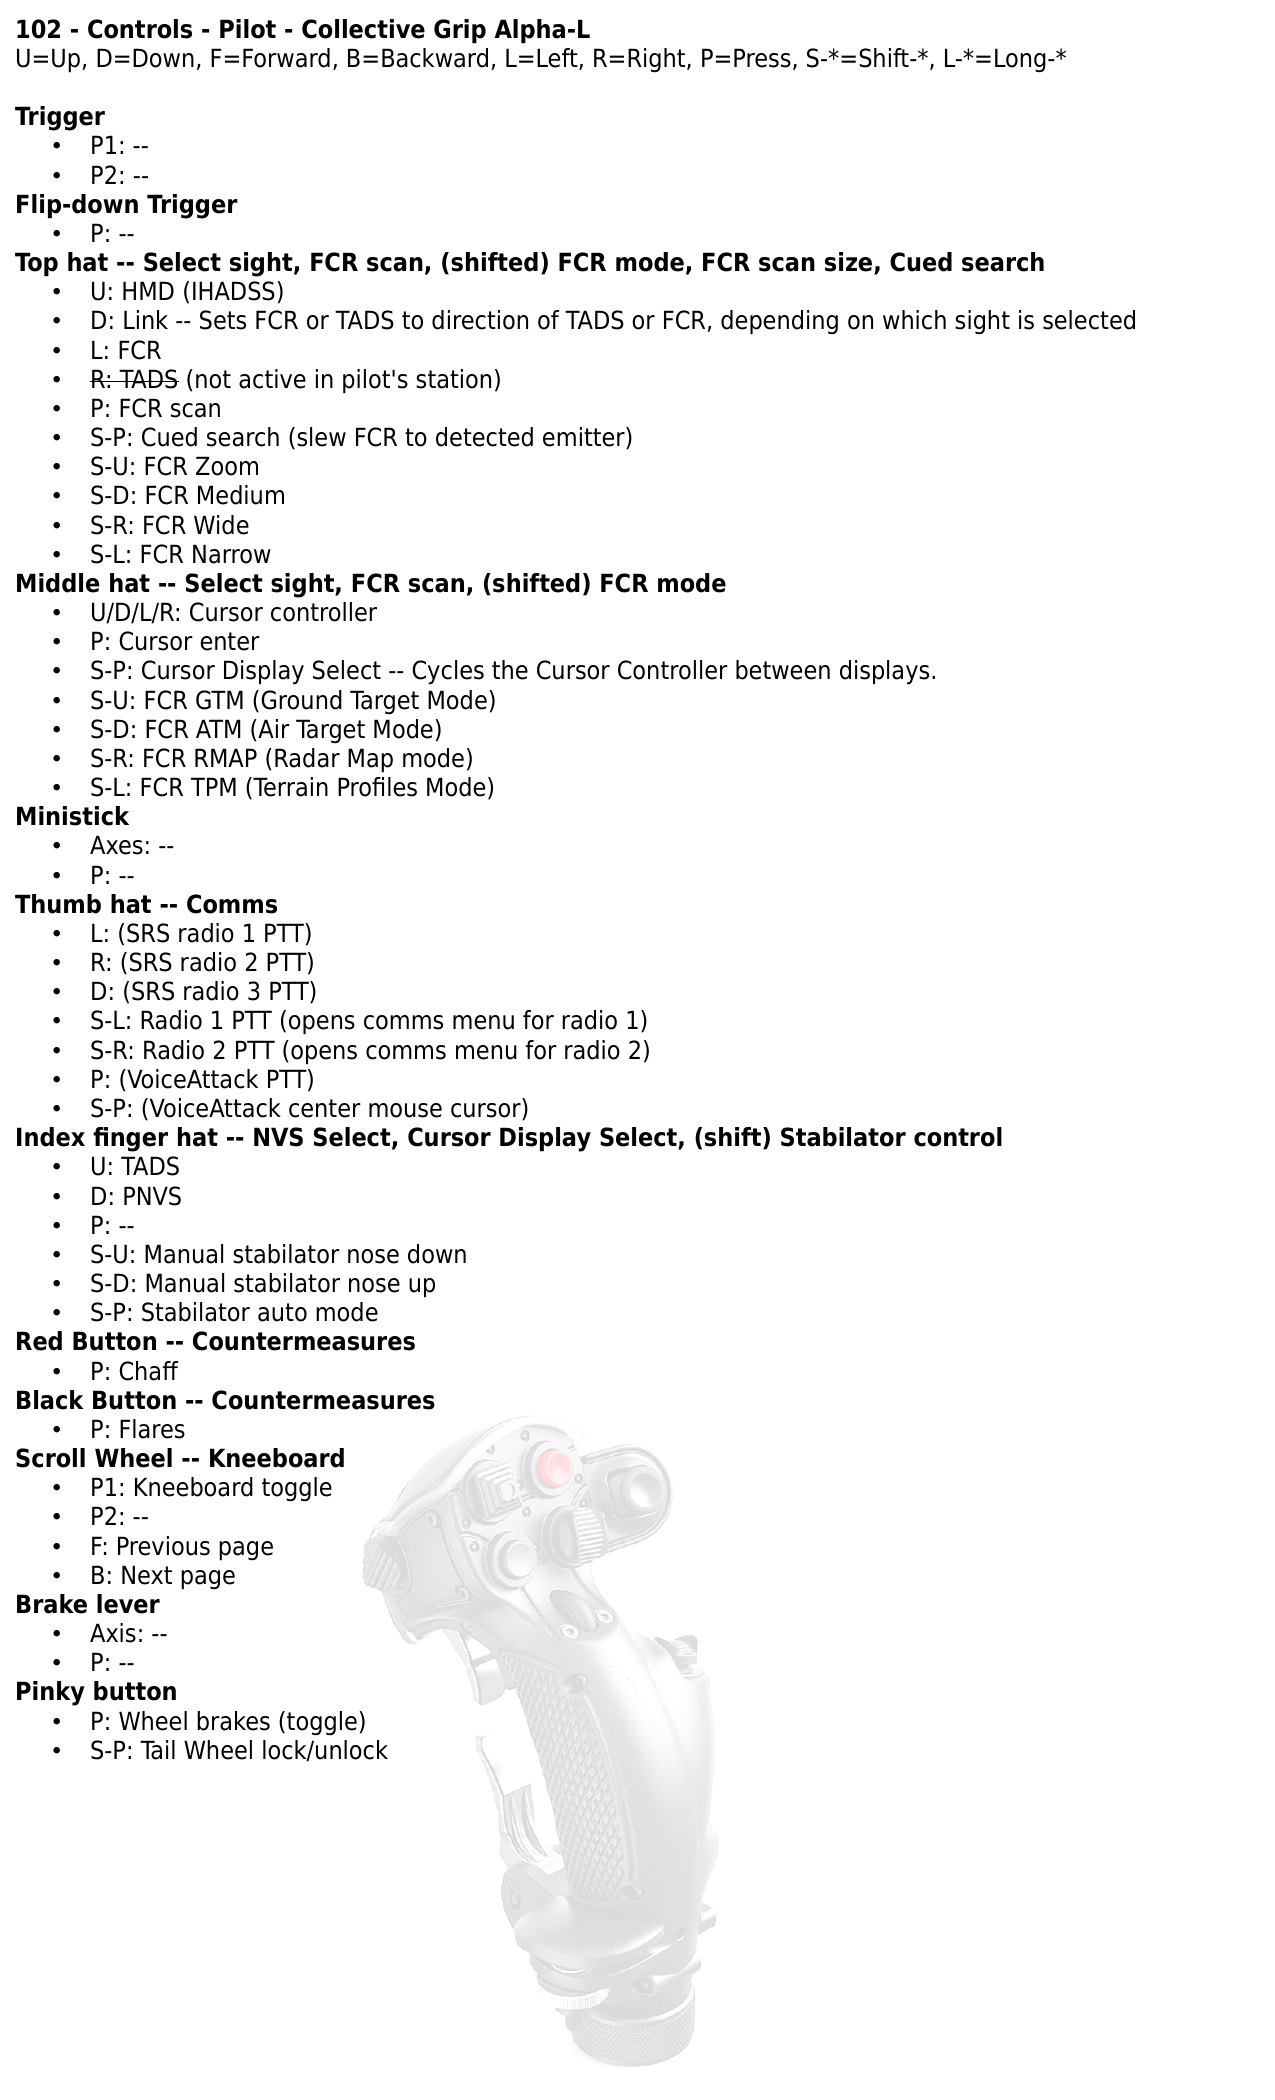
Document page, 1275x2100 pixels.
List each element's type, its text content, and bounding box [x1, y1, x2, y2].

list S-L: FCR TPM (Terrain Profiles Mode) [52, 773, 1260, 802]
list U: TADS [52, 1152, 1260, 1182]
list U: HMD (IHADSS) [52, 277, 1260, 307]
list Axis: -- [52, 1619, 230, 1648]
list F: Previous page [1045, 1532, 1260, 1561]
text [1045, 1677, 1260, 1707]
list D: PNVS [52, 1182, 1260, 1211]
list U/D/L/R: Cursor controller [52, 598, 1260, 627]
list P: Cursor enter [52, 627, 1260, 657]
list S-D: FCR ATM (Air Target Mode) [52, 715, 1260, 744]
list [1045, 1415, 1260, 1444]
list S-D: FCR Medium [52, 482, 1260, 511]
list [1045, 1619, 1260, 1648]
list F: Previous page [52, 1532, 230, 1561]
text Index finger hat -- NVS Select, Cursor Display Select, (shift) Stabilator control [15, 1123, 1260, 1152]
list P: -- [52, 861, 1260, 890]
list P: Wheel brakes (toggle) [1045, 1707, 1260, 1736]
list P1: Kneeboard toggle [1045, 1473, 1260, 1502]
list L: (SRS radio 1 PTT) [52, 919, 1260, 948]
list B: Next page [52, 1561, 230, 1590]
text Trigger [15, 102, 1260, 132]
list S-U: FCR GTM (Ground Target Mode) [52, 686, 1260, 715]
text Black Button -- Countermeasures [1045, 1386, 1260, 1415]
list S-P: Stabilator auto mode [52, 1298, 1260, 1327]
text Middle hat -- Select sight, FCR scan, (shifted) FCR mode [15, 569, 1260, 598]
list P: -- [52, 1648, 230, 1677]
text [1045, 1590, 1260, 1619]
text Thumb hat -- Comms [15, 890, 1260, 919]
text Ministick [15, 802, 1260, 832]
list R: (SRS radio 2 PTT) [52, 948, 1260, 977]
list S-P: Cursor Display Select -- Cycles the Cursor Controller between displays. [52, 657, 1260, 686]
text 102 - Controls - Pilot - Collective Grip Alpha-L [15, 15, 1260, 44]
list S-R: FCR RMAP (Radar Map mode) [52, 744, 1260, 773]
text Top hat -- Select sight, FCR scan, (shifted) FCR mode, FCR scan size, Cued search [15, 248, 1260, 277]
text Scroll Wheel -- Kneeboard [15, 1444, 230, 1473]
list P2: -- [52, 1502, 230, 1532]
text Red Button -- Countermeasures [1045, 1327, 1260, 1357]
list [1045, 1648, 1260, 1677]
list L: FCR [52, 336, 1260, 365]
text Pinky button [15, 1677, 230, 1707]
list P: -- [52, 1211, 1260, 1240]
list S-R: FCR Wide [52, 511, 1260, 540]
list S-P: Cued search (slew FCR to detected emitter) [52, 423, 1260, 452]
list P1: -- [52, 132, 1260, 161]
list P: FCR scan [52, 394, 1260, 423]
text U=Up, D=Down, F=Forward, B=Backward, L=Left, R=Right, P=Press, S-*=Shift-*, L-*=Long-* [15, 44, 1260, 73]
list P: (VoiceAttack PTT) [52, 1065, 1260, 1094]
list P2: -- [52, 161, 1260, 190]
list B: Next page [1045, 1561, 1260, 1590]
list D: Link -- Sets FCR or TADS to direction of TADS or FCR, depending on which sight is selected [52, 307, 1260, 336]
list Axes: -- [52, 832, 1260, 861]
list S-P: Tail Wheel lock/unlock [52, 1736, 230, 1765]
list S-L: FCR Narrow [52, 540, 1260, 569]
list S-D: Manual stabilator nose up [52, 1269, 1260, 1298]
list P: Flares [52, 1415, 230, 1444]
list D: (SRS radio 3 PTT) [52, 977, 1260, 1007]
text Red Button -- Countermeasures [15, 1327, 230, 1357]
list R: TADS (not active in pilot's station) [52, 365, 1260, 394]
list [1045, 1357, 1260, 1386]
text Black Button -- Countermeasures [15, 1386, 230, 1415]
list S-P: Tail Wheel lock/unlock [1045, 1736, 1260, 1765]
list P: -- [52, 219, 1260, 248]
text Scroll Wheel -- Kneeboard [1045, 1444, 1260, 1473]
list S-L: Radio 1 PTT (opens comms menu for radio 1) [52, 1007, 1260, 1036]
list S-P: (VoiceAttack center mouse cursor) [52, 1094, 1260, 1123]
list S-U: FCR Zoom [52, 452, 1260, 482]
list S-U: Manual stabilator nose down [52, 1240, 1260, 1269]
list [1045, 1502, 1260, 1532]
list P: Wheel brakes (toggle) [52, 1707, 230, 1736]
list P1: Kneeboard toggle [52, 1473, 230, 1502]
text Flip-down Trigger [15, 190, 1260, 219]
text Brake lever [15, 1590, 230, 1619]
list P: Chaff [52, 1357, 230, 1386]
list S-R: Radio 2 PTT (opens comms menu for radio 2) [52, 1036, 1260, 1065]
